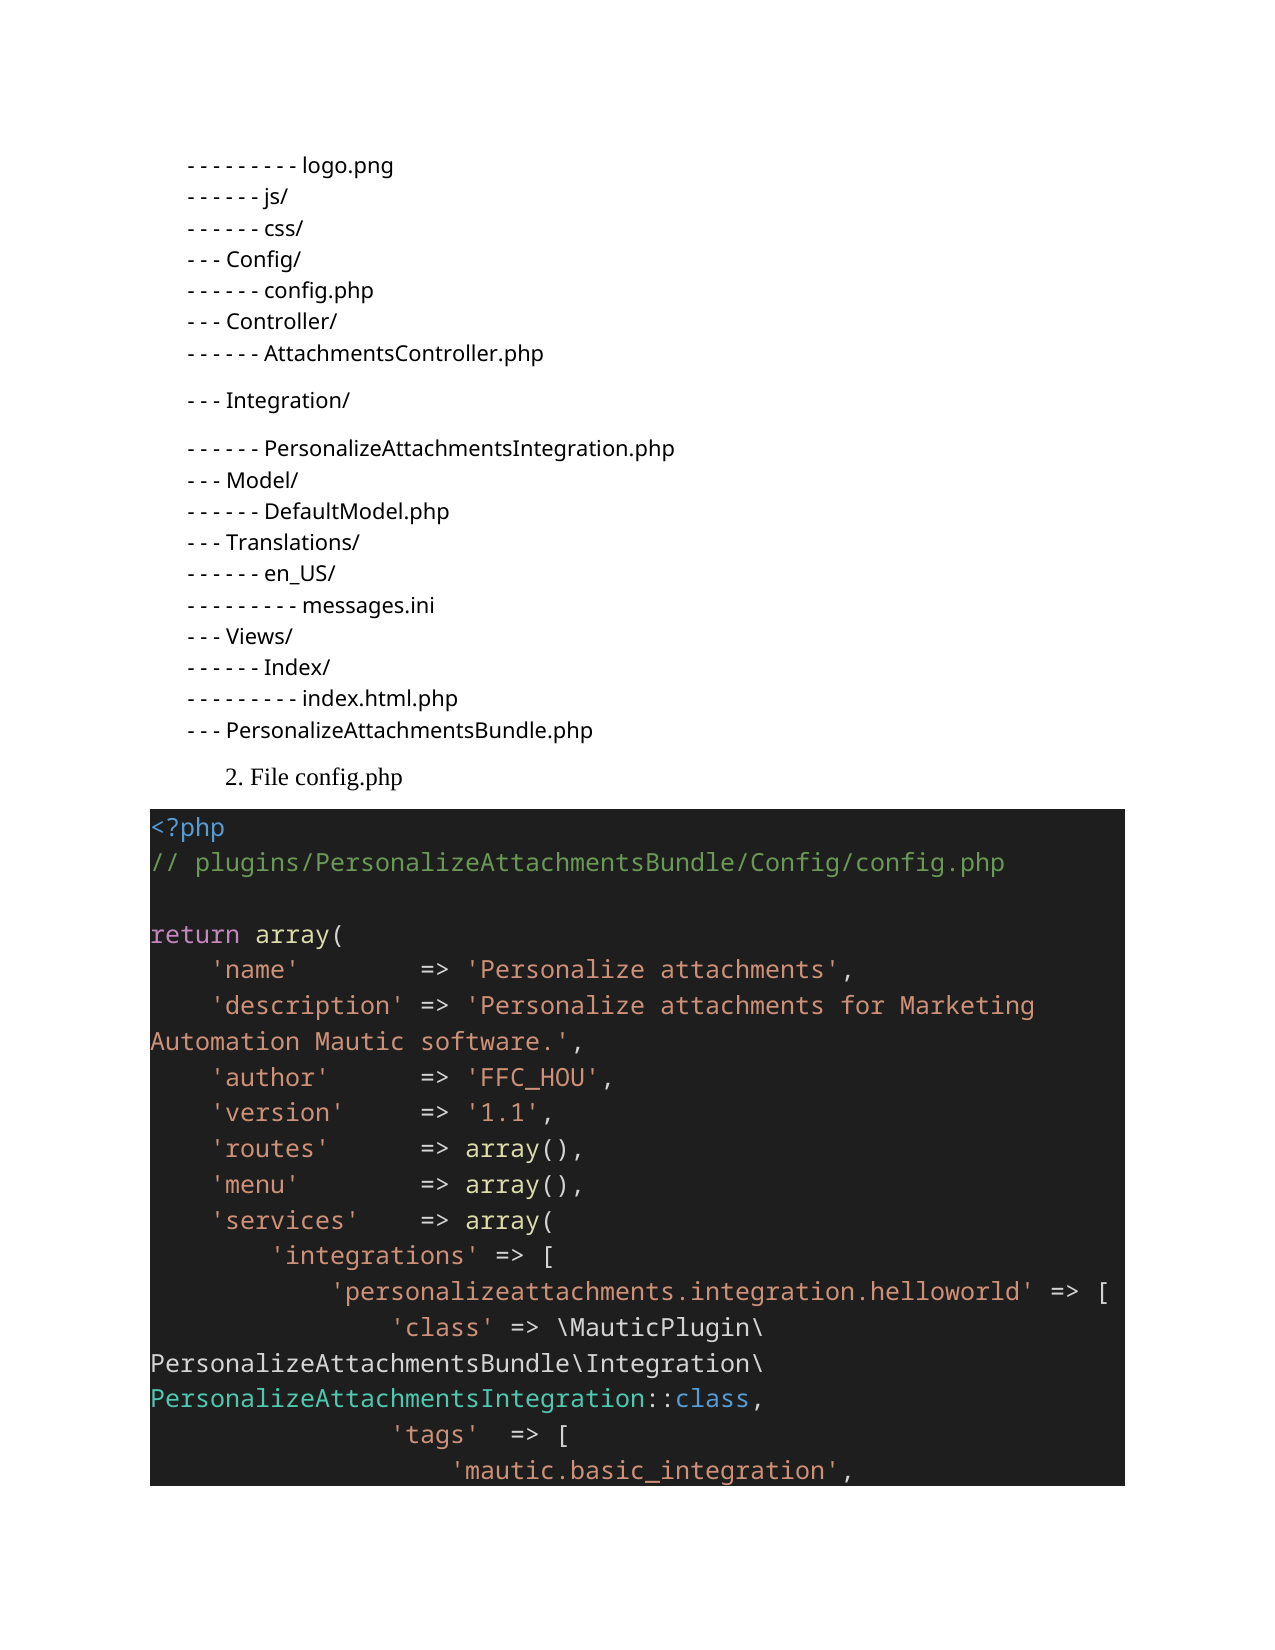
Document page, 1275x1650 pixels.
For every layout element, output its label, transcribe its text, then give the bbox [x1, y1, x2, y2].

text 'version' => '1.1', [150, 1095, 1125, 1129]
text - - - Integration/ [187, 385, 1125, 415]
text 'name' => 'Personalize attachments', [150, 952, 1125, 986]
text return array( [150, 916, 1125, 951]
text 'author' => 'FFC_HOU', [150, 1059, 1125, 1093]
text 'integrations' => [ [150, 1238, 1125, 1272]
text 'personalizeattachments.integration.helloworld' => [ [150, 1274, 1125, 1308]
text - - - - - - - - - logo.png - - - - - - js/ - - - - - - css/ - - - Config/ - - - - - - config.php - - - Controller/ - - - - - - AttachmentsController.php [187, 150, 1125, 367]
text <?php [150, 809, 1125, 843]
text 'mautic.basic_integration', [150, 1452, 1125, 1486]
text 'routes' => array(), [150, 1131, 1125, 1165]
text - - - - - - PersonalizeAttachmentsIntegration.php - - - Model/ - - - - - - DefaultModel.php - - - Translations/ - - - - - - en_US/ - - - - - - - - - messages.ini - - - Views/ - - - - - - Index/ - - - - - - - - - index.html.php - - - PersonalizeAttachmentsBundle.php [187, 433, 1125, 744]
text // plugins/PersonalizeAttachmentsBundle/Config/config.php [150, 845, 1125, 879]
list 2. File config.php [150, 762, 1125, 791]
text 'services' => array( [150, 1202, 1125, 1236]
text 'description' => 'Personalize attachments for Marketing Automation Mautic software.', [150, 988, 1125, 1058]
text 'class' => \MauticPlugin\PersonalizeAttachmentsBundle\Integration\PersonalizeAttachmentsIntegration::class, [150, 1309, 1125, 1415]
text 'menu' => array(), [150, 1167, 1125, 1201]
text 'tags' => [ [150, 1417, 1125, 1451]
